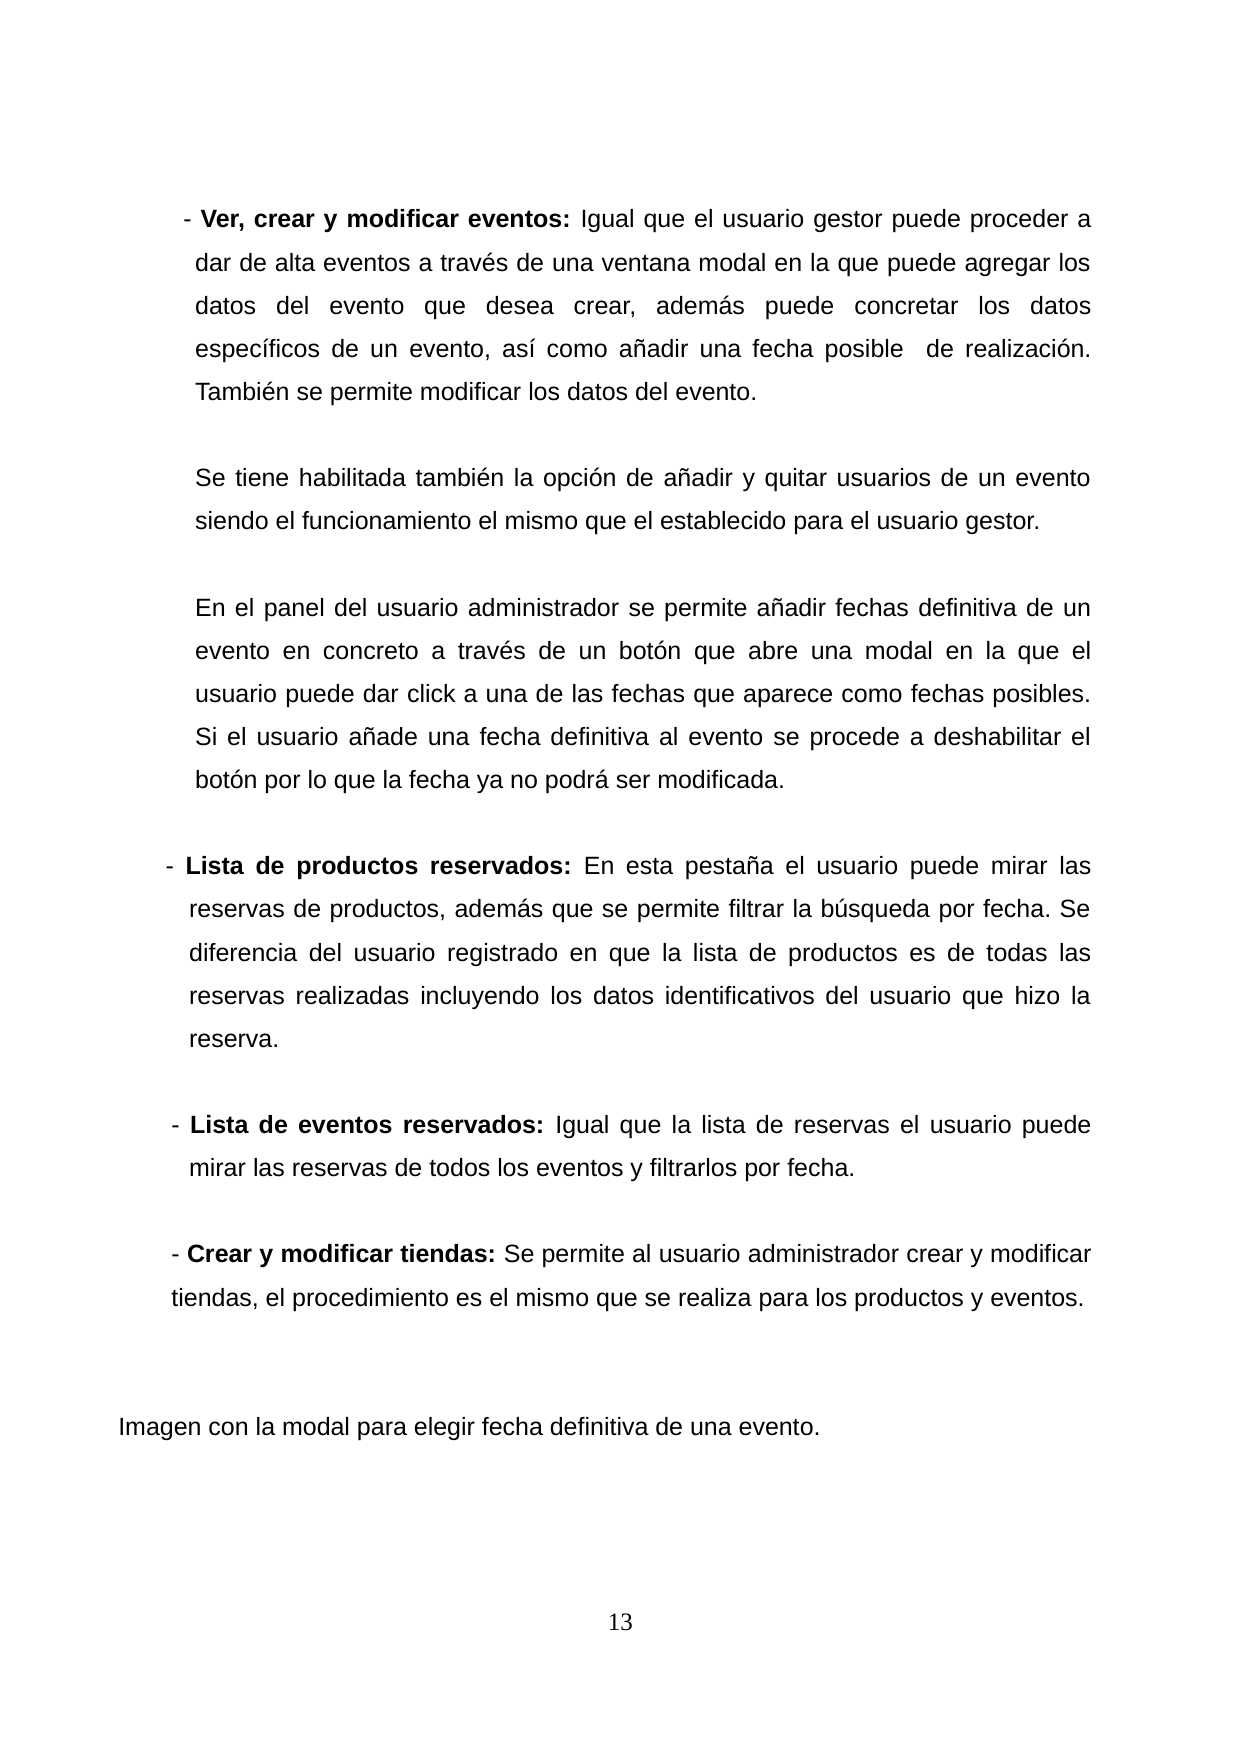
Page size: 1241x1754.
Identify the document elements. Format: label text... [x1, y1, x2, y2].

text En el panel del usuario administrador se permite añadir fechas definitiva de un evento en concreto a través de un botón que abre una modal en la que el usuario puede dar click a una de las fechas que aparece como fechas posibles. Si el usuario añade una fecha definitiva al evento se procede a deshabilitar el botón por lo que la fecha ya no podrá ser modificada. [195, 592, 1093, 794]
text - Lista de eventos reservados: Igual que la lista de reservas el usuario puede mirar las reservas de todos los eventos y filtrarlos por fecha. [171, 1110, 1093, 1182]
text - Lista de productos reservados: En esta pestaña el usuario puede mirar las reservas de productos, además que se permite filtrar la búsqueda por fecha. Se diferencia del usuario registrado en que la lista de productos es de todas las reservas realizadas incluyendo los datos identificativos del usuario que hizo la reserva. [165, 851, 1093, 1052]
text Imagen con la modal para elegir fecha definitiva de una evento. [118, 1412, 1093, 1441]
text - Crear y modificar tiendas: Se permite al usuario administrador crear y modificar tiendas, el procedimiento es el mismo que se realiza para los productos y eventos. [171, 1239, 1093, 1311]
text - Ver, crear y modificar eventos: Igual que el usuario gestor puede proceder a dar de alta eventos a través de una ventana modal en la que puede agregar los datos del evento que desea crear, además puede concretar los datos específicos de un evento, así como añadir una fecha posible de realización. También se permite modificar los datos del evento. [183, 204, 1093, 406]
text Se tiene habilitada también la opción de añadir y quitar usuarios de un evento siendo el funcionamiento el mismo que el establecido para el usuario gestor. [195, 463, 1093, 535]
